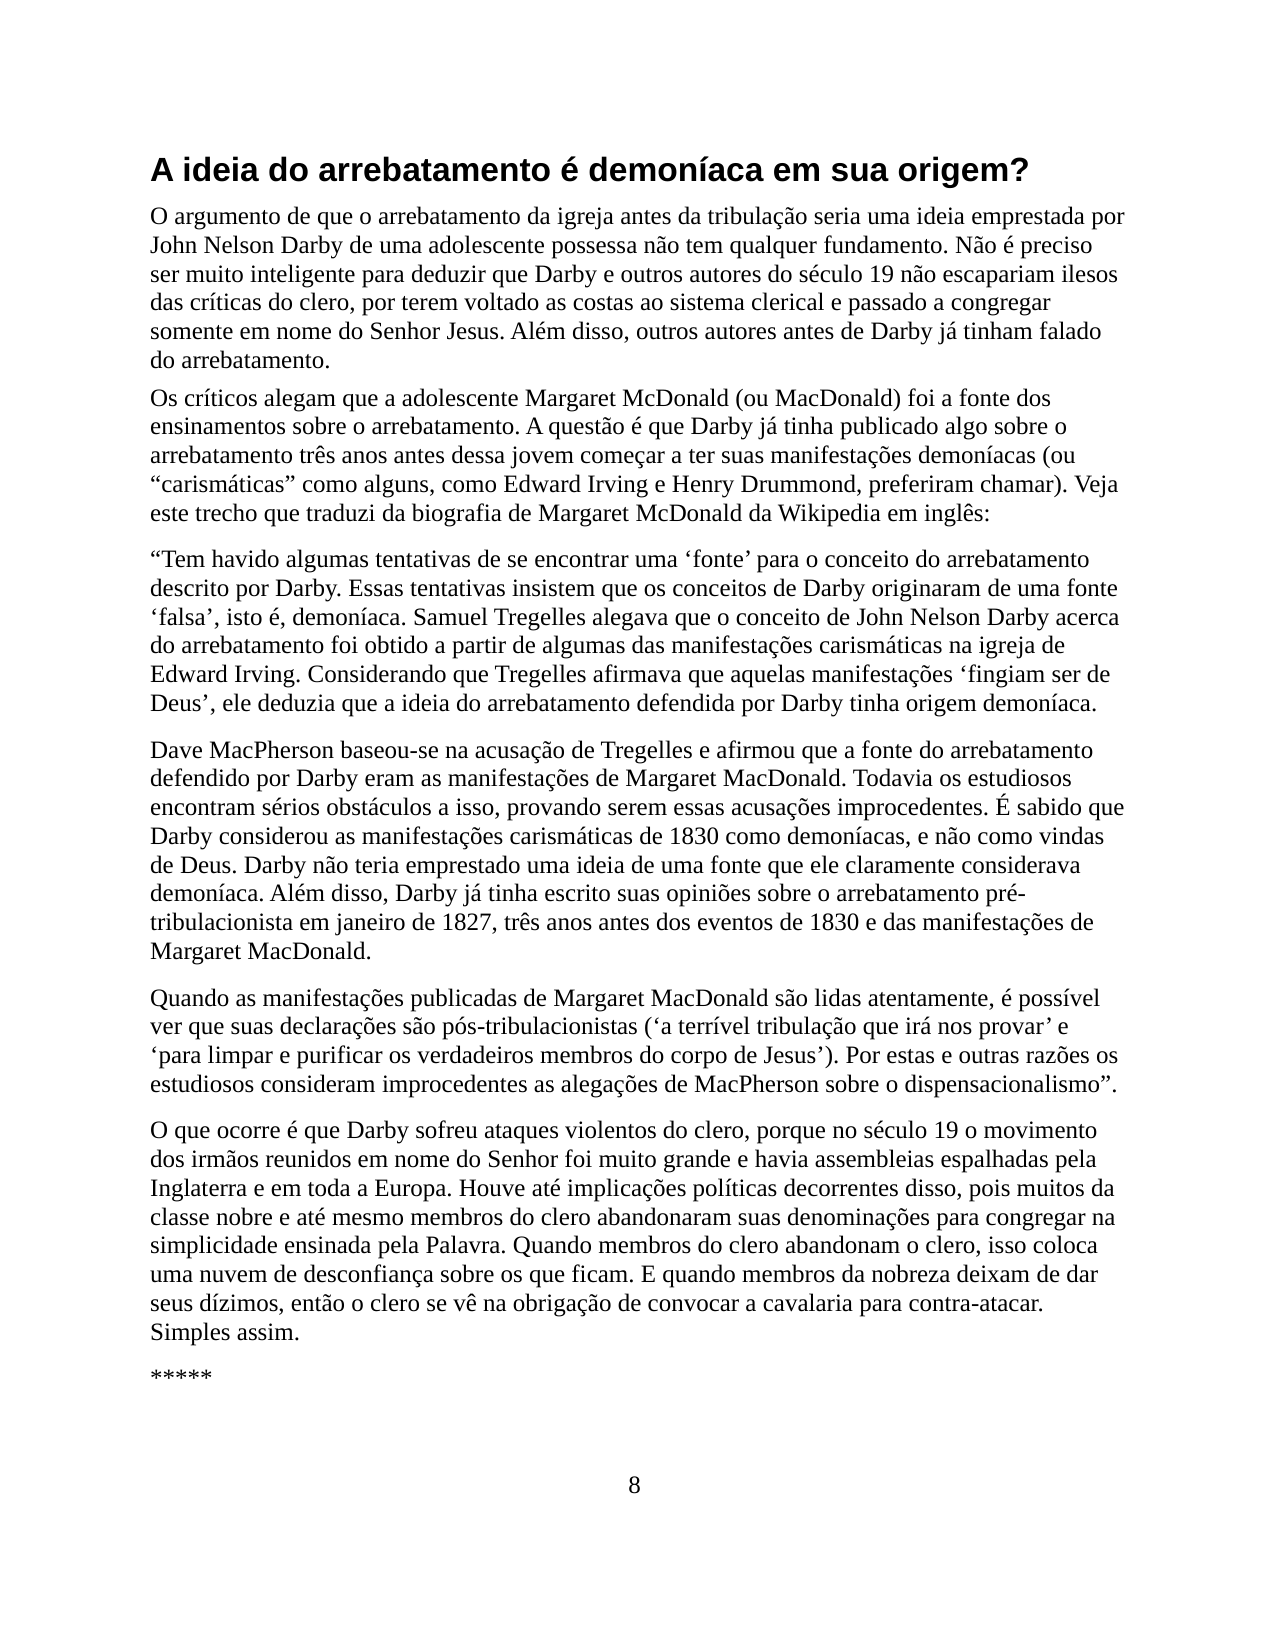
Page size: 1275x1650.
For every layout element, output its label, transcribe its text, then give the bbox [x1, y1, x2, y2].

text Dave MacPherson baseou-se na acusação de Tregelles e afirmou que a fonte do arrebatamento defendido por Darby eram as manifestações de Margaret MacDonald. Todavia os estudiosos encontram sérios obstáculos a isso, provando serem essas acusações improcedentes. É sabido que Darby considerou as manifestações carismáticas de 1830 como demoníacas, e não como vindas de Deus. Darby não teria emprestado uma ideia de uma fonte que ele claramente considerava demoníaca. Além disso, Darby já tinha escrito suas opiniões sobre o arrebatamento pré-tribulacionista em janeiro de 1827, três anos antes dos eventos de 1830 e das manifestações de Margaret MacDonald. [150, 735, 1125, 965]
subtitle A ideia do arrebatamento é demoníaca em sua origem? [150, 150, 1125, 189]
text ***** [150, 1363, 1125, 1392]
text Os críticos alegam que a adolescente Margaret McDonald (ou MacDonald) foi a fonte dos ensinamentos sobre o arrebatamento. A questão é que Darby já tinha publicado algo sobre o arrebatamento três anos antes dessa jovem começar a ter suas manifestações demoníacas (ou “carismáticas” como alguns, como Edward Irving e Henry Drummond, preferiram chamar). Veja este trecho que traduzi da biografia de Margaret McDonald da Wikipedia em inglês: [150, 383, 1125, 526]
text “Tem havido algumas tentativas de se encontrar uma ‘fonte’ para o conceito do arrebatamento descrito por Darby. Essas tentativas insistem que os conceitos de Darby originaram de uma fonte ‘falsa’, isto é, demoníaca. Samuel Tregelles alegava que o conceito de John Nelson Darby acerca do arrebatamento foi obtido a partir de algumas das manifestações carismáticas na igreja de Edward Irving. Considerando que Tregelles afirmava que aquelas manifestações ‘fingiam ser de Deus’, ele deduzia que a ideia do arrebatamento defendida por Darby tinha origem demoníaca. [150, 544, 1125, 717]
text Quando as manifestações publicadas de Margaret MacDonald são lidas atentamente, é possível ver que suas declarações são pós-tribulacionistas (‘a terrível tribulação que irá nos provar’ e ‘para limpar e purificar os verdadeiros membros do corpo de Jesus’). Por estas e outras razões os estudiosos consideram improcedentes as alegações de MacPherson sobre o dispensacionalismo”. [150, 983, 1125, 1098]
text O que ocorre é que Darby sofreu ataques violentos do clero, porque no século 19 o movimento dos irmãos reunidos em nome do Senhor foi muito grande e havia assembleias espalhadas pela Inglaterra e em toda a Europa. Houve até implicações políticas decorrentes disso, pois muitos da classe nobre e até mesmo membros do clero abandonaram suas denominações para congregar na simplicidade ensinada pela Palavra. Quando membros do clero abandonam o clero, isso coloca uma nuvem de desconfiança sobre os que ficam. E quando membros da nobreza deixam de dar seus dízimos, então o clero se vê na obrigação de convocar a cavalaria para contra-atacar. Simples assim. [150, 1116, 1125, 1346]
text O argumento de que o arrebatamento da igreja antes da tribulação seria uma ideia emprestada por John Nelson Darby de uma adolescente possessa não tem qualquer fundamento. Não é preciso ser muito inteligente para deduzir que Darby e outros autores do século 19 não escapariam ilesos das críticas do clero, por terem voltado as costas ao sistema clerical e passado a congregar somente em nome do Senhor Jesus. Além disso, outros autores antes de Darby já tinham falado do arrebatamento. [150, 201, 1125, 374]
